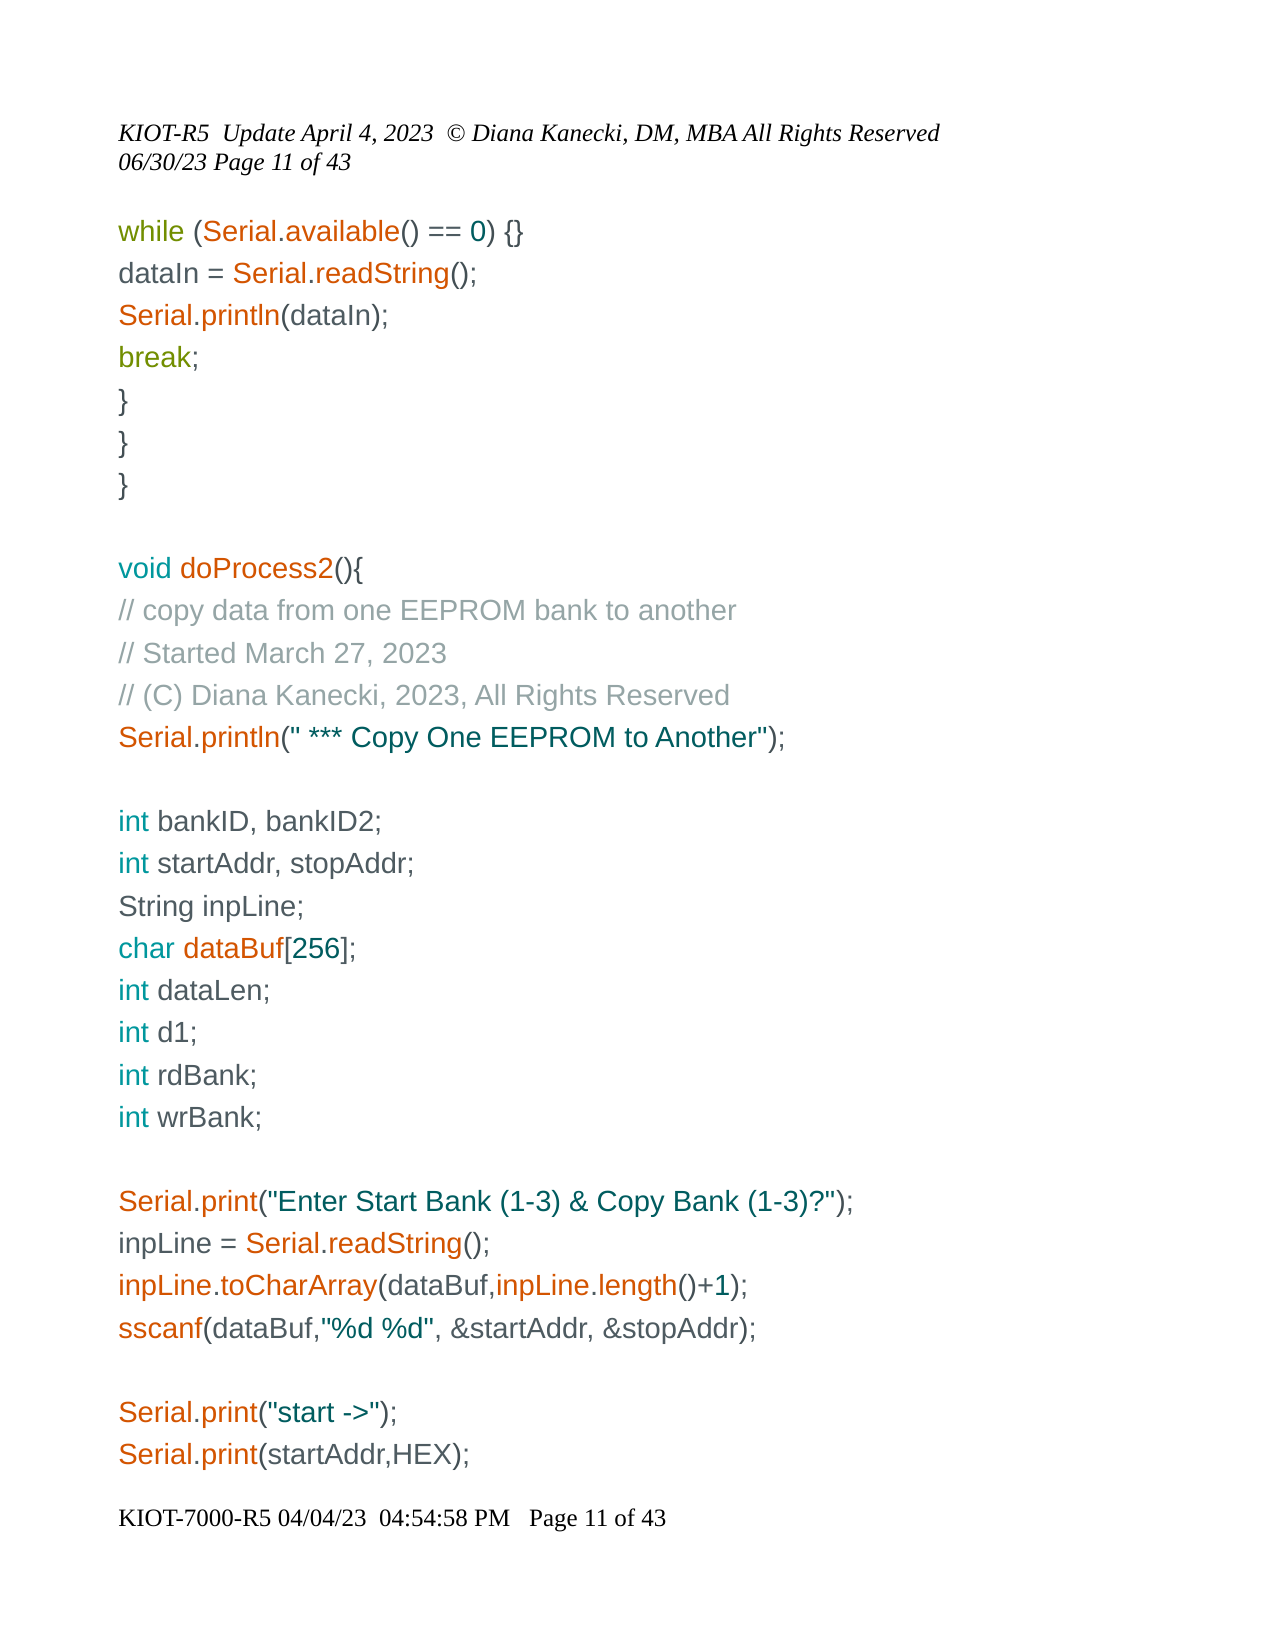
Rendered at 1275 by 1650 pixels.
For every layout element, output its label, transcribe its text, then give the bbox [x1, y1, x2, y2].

text sscanf(dataBuf,"%d %d", &startAddr, &stopAddr); [118, 1302, 1157, 1344]
text int startAddr, stopAddr; [118, 838, 1157, 880]
text // copy data from one EEPROM bank to another [118, 585, 1157, 627]
text char dataBuf[256]; [118, 922, 1157, 964]
text int wrBank; [118, 1091, 1157, 1133]
text int rdBank; [118, 1049, 1157, 1091]
text int dataLen; [118, 964, 1157, 1007]
text } [118, 416, 1157, 458]
text String inpLine; [118, 880, 1157, 922]
text inpLine.toCharArray(dataBuf,inpLine.length()+1); [118, 1260, 1157, 1302]
text break; [118, 332, 1157, 374]
text inpLine = Serial.readString(); [118, 1218, 1157, 1260]
text // (C) Diana Kanecki, 2023, All Rights Reserved [118, 669, 1157, 711]
text Serial.println(dataIn); [118, 289, 1157, 332]
text int d1; [118, 1007, 1157, 1049]
text Serial.println(" *** Copy One EEPROM to Another"); [118, 711, 1157, 753]
text } [118, 458, 1157, 500]
text Serial.print(startAddr,HEX); [118, 1428, 1157, 1471]
text Serial.print("Enter Start Bank (1-3) & Copy Bank (1-3)?"); [118, 1175, 1157, 1218]
text while (Serial.available() == 0) {} [118, 205, 1157, 247]
text } [118, 374, 1157, 416]
text dataIn = Serial.readString(); [118, 247, 1157, 289]
text Serial.print("start ->"); [118, 1386, 1157, 1428]
text int bankID, bankID2; [118, 796, 1157, 838]
text void doProcess2(){ [118, 543, 1157, 585]
text // Started March 27, 2023 [118, 627, 1157, 669]
